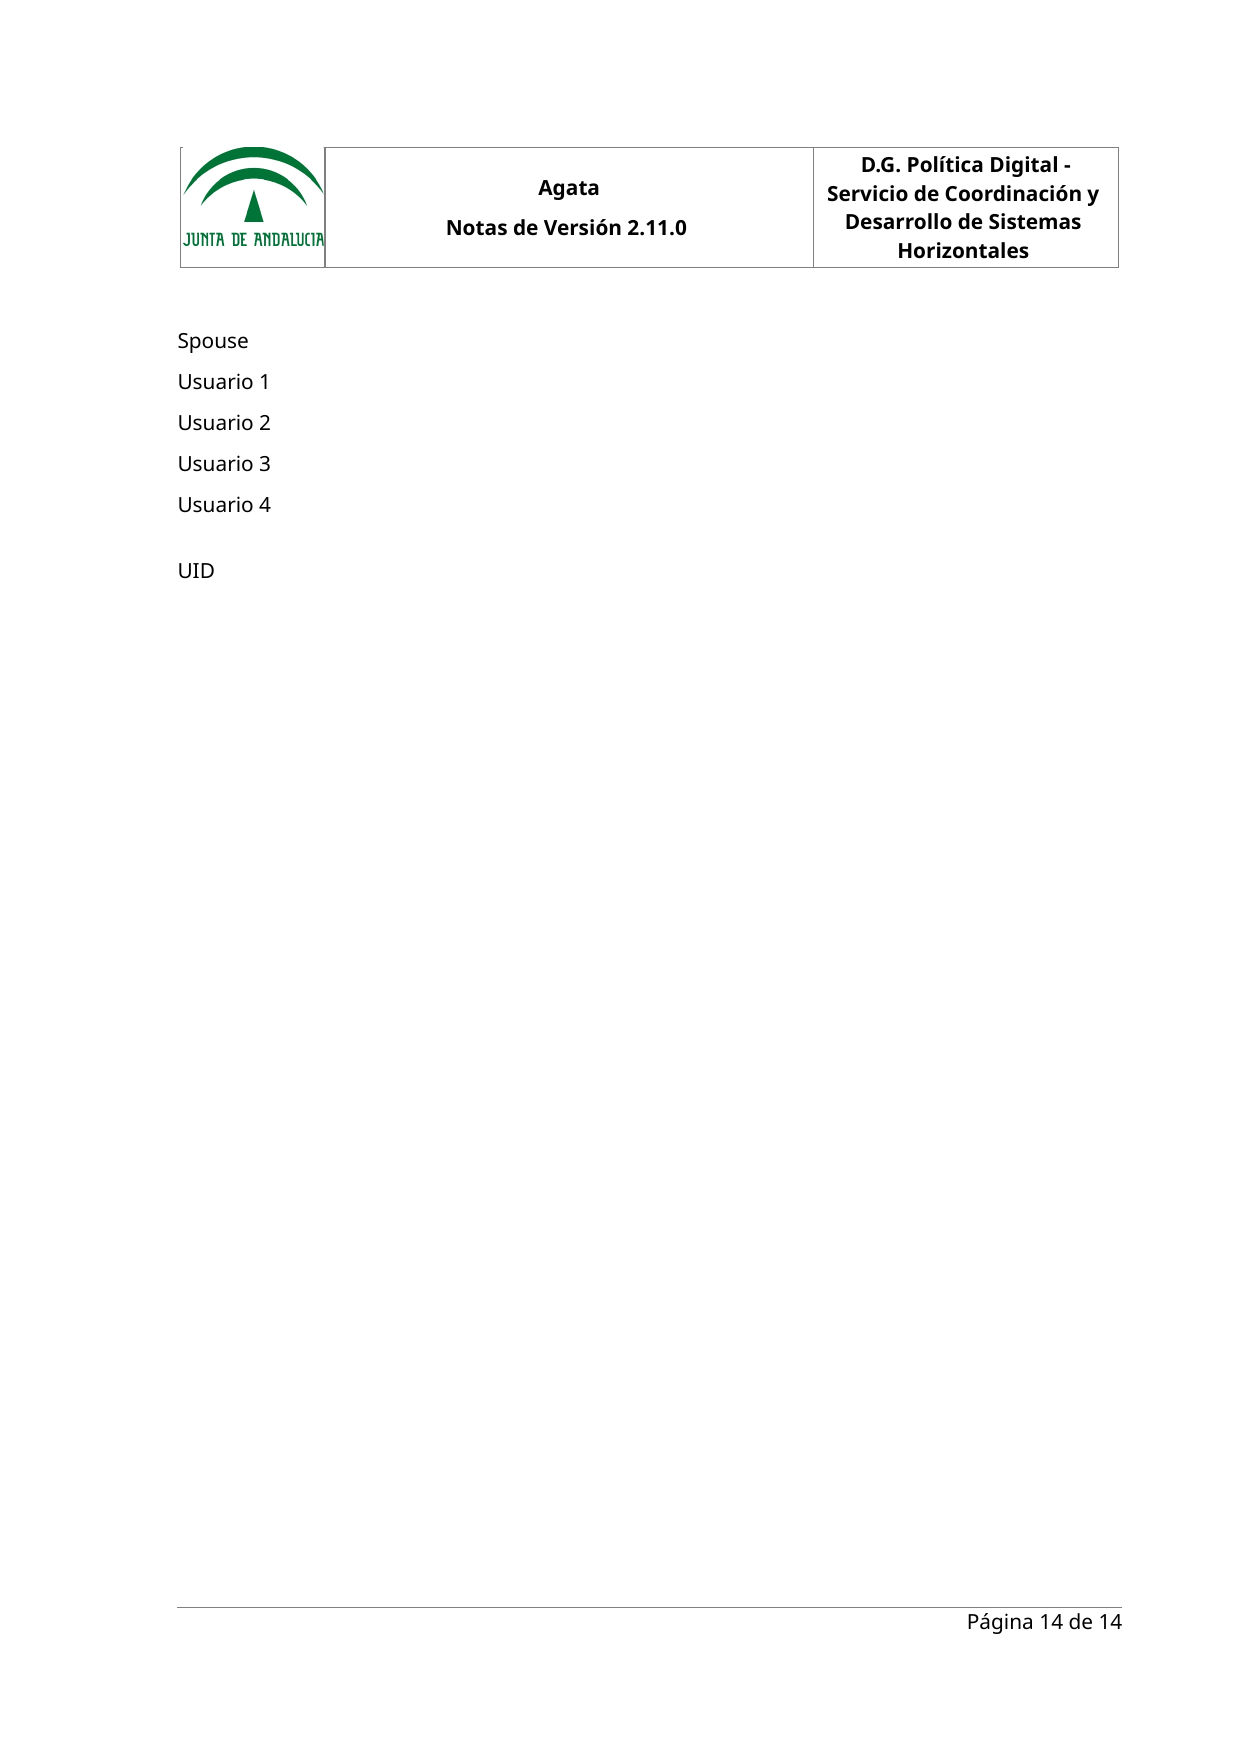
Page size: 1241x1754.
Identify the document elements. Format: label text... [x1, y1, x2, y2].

text Usuario 1 [177, 367, 1122, 396]
text Usuario 3 [177, 449, 1122, 477]
text UID [177, 556, 1122, 584]
picture [183, 147, 324, 246]
text Spouse [177, 326, 1122, 354]
text Usuario 2 [177, 408, 1122, 436]
text Usuario 4 [177, 490, 1122, 518]
